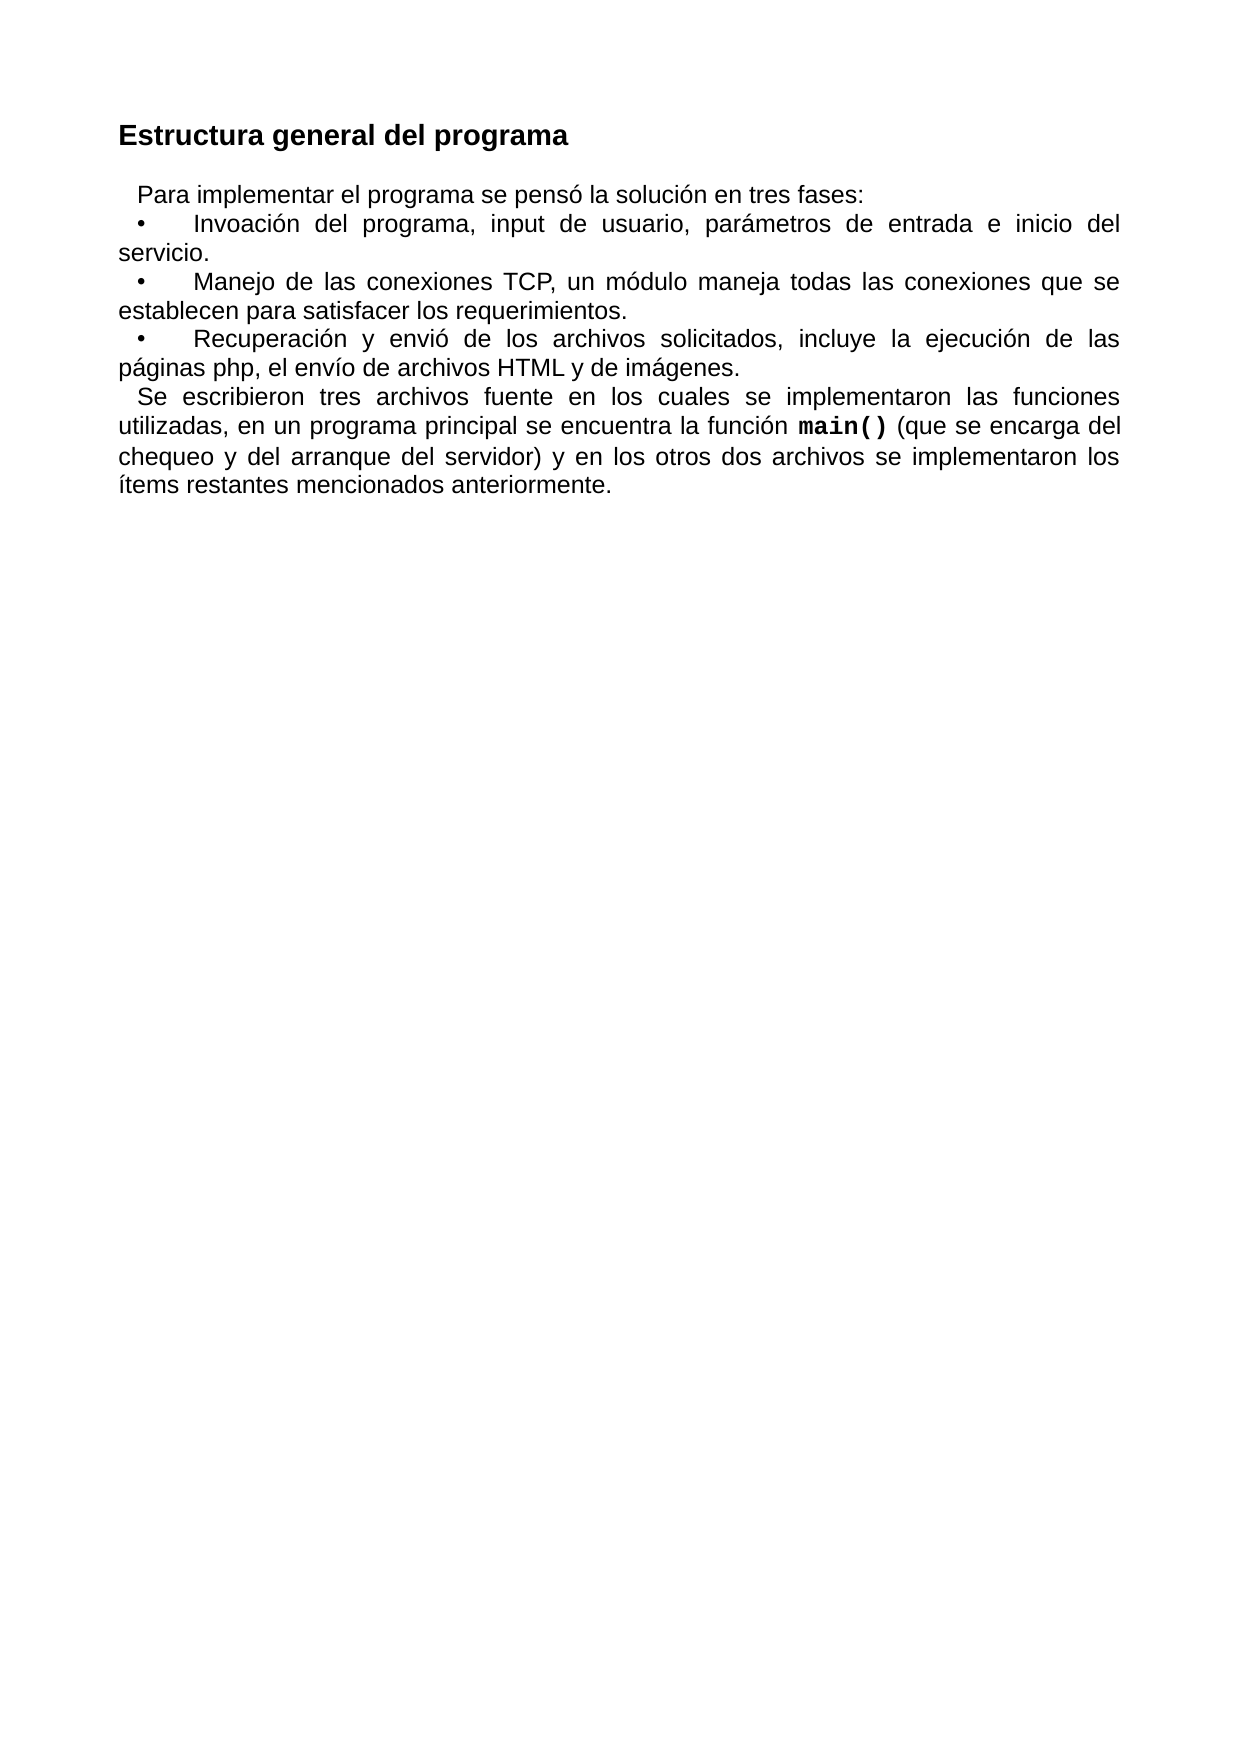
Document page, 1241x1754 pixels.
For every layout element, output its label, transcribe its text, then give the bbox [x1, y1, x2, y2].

list Invoación del programa, input de usuario, parámetros de entrada e inicio del servicio. [118, 209, 1122, 267]
list Manejo de las conexiones TCP, un módulo maneja todas las conexiones que se establecen para satisfacer los requerimientos. [118, 267, 1122, 324]
list Recuperación y envió de los archivos solicitados, incluye la ejecución de las páginas php, el envío de archivos HTML y de imágenes. [118, 324, 1122, 382]
text Se escribieron tres archivos fuente en los cuales se implementaron las funciones utilizadas, en un programa principal se encuentra la función main() (que se encarga del chequeo y del arranque del servidor) y en los otros dos archivos se implementaron los ítems restantes mencionados anteriormente. [118, 382, 1122, 499]
text Estructura general del programa [118, 118, 1122, 152]
text Para implementar el programa se pensó la solución en tres fases: [118, 180, 1122, 209]
